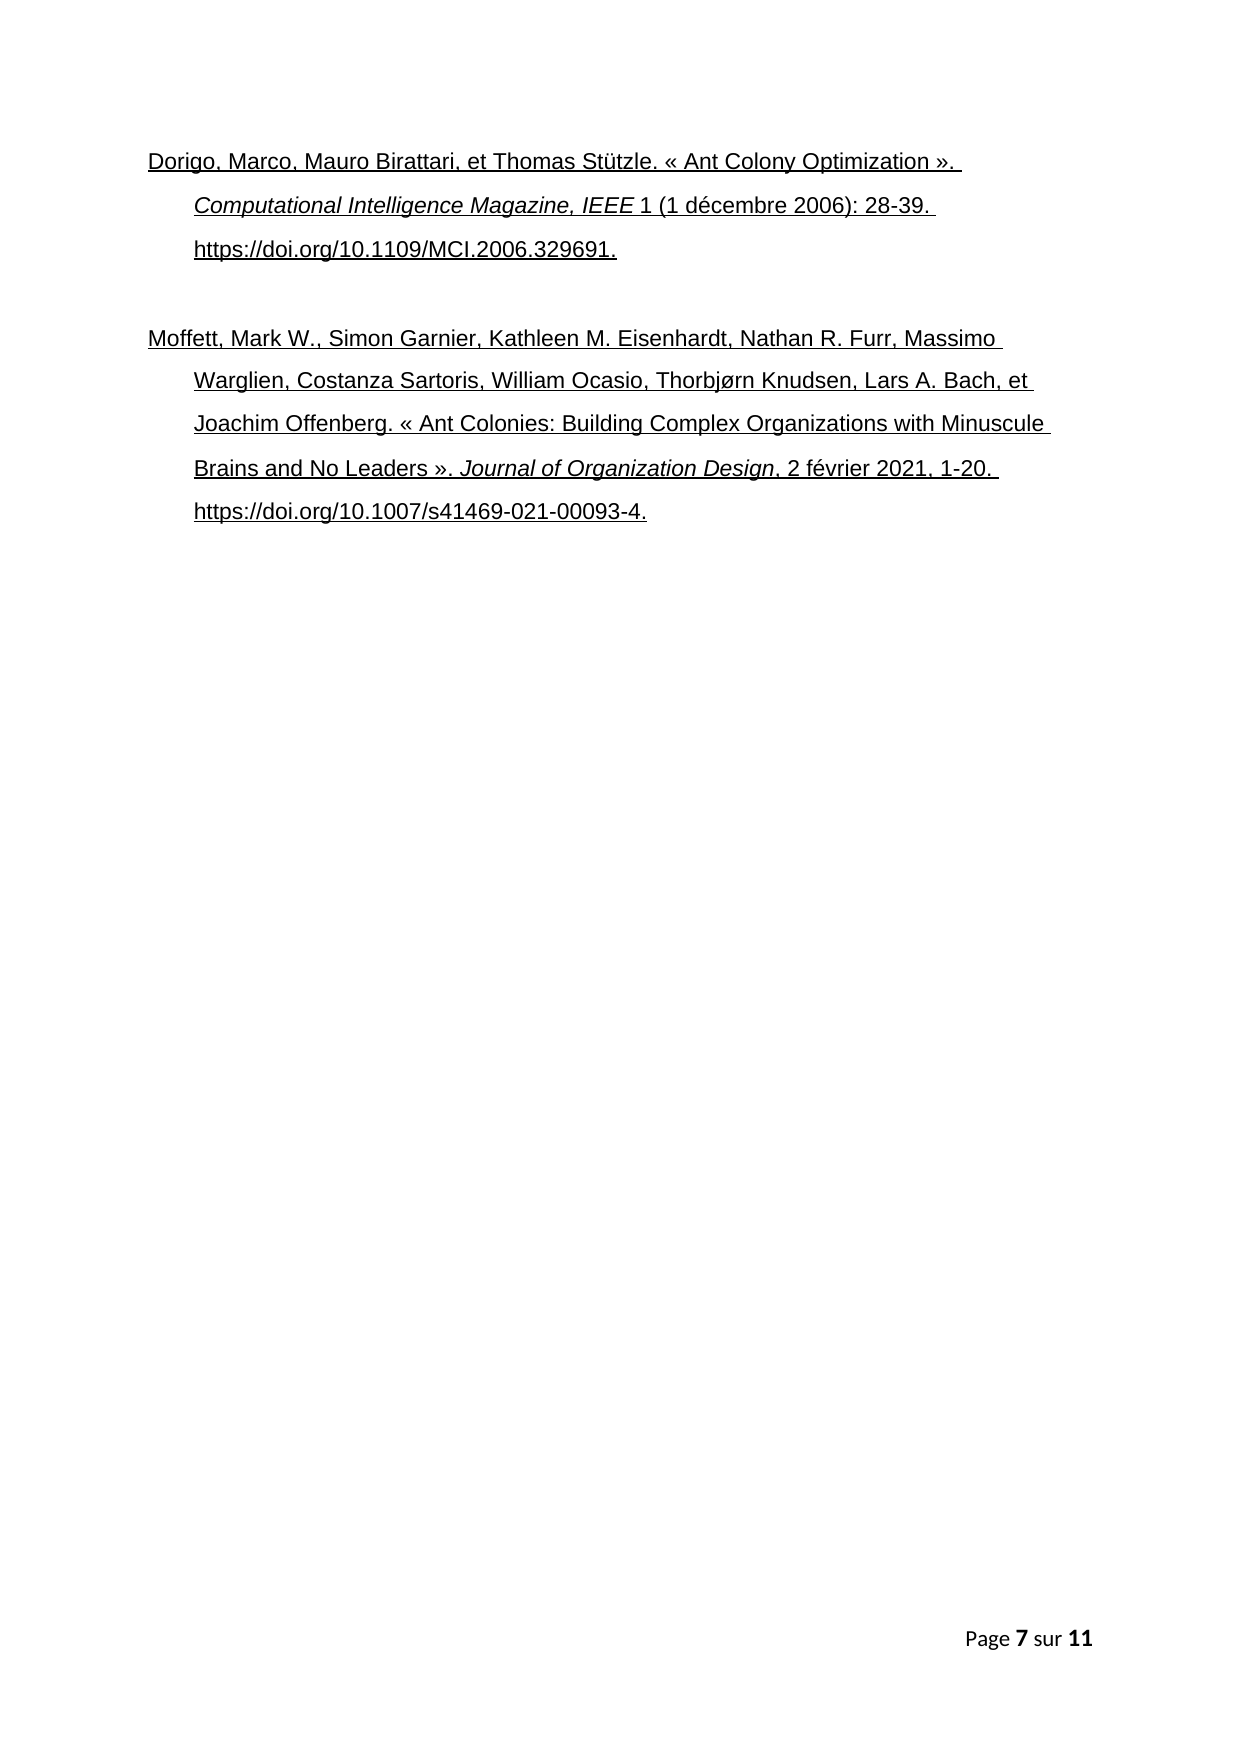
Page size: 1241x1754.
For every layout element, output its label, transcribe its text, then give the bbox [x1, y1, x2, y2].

text Dorigo, Marco, Mauro Birattari, et Thomas Stützle. « Ant Colony Optimization ». Computational Intelligence Magazine, IEEE 1 (1 décembre 2006): 28‑39. https://doi.org/10.1109/MCI.2006.329691. [148, 148, 1093, 262]
text Moffett, Mark W., Simon Garnier, Kathleen M. Eisenhardt, Nathan R. Furr, Massimo Warglien, Costanza Sartoris, William Ocasio, Thorbjørn Knudsen, Lars A. Bach, et Joachim Offenberg. « Ant Colonies: Building Complex Organizations with Minuscule Brains and No Leaders ». Journal of Organization Design, 2 février 2021, 1‑20. https://doi.org/10.1007/s41469-021-00093-4. [148, 325, 1093, 524]
